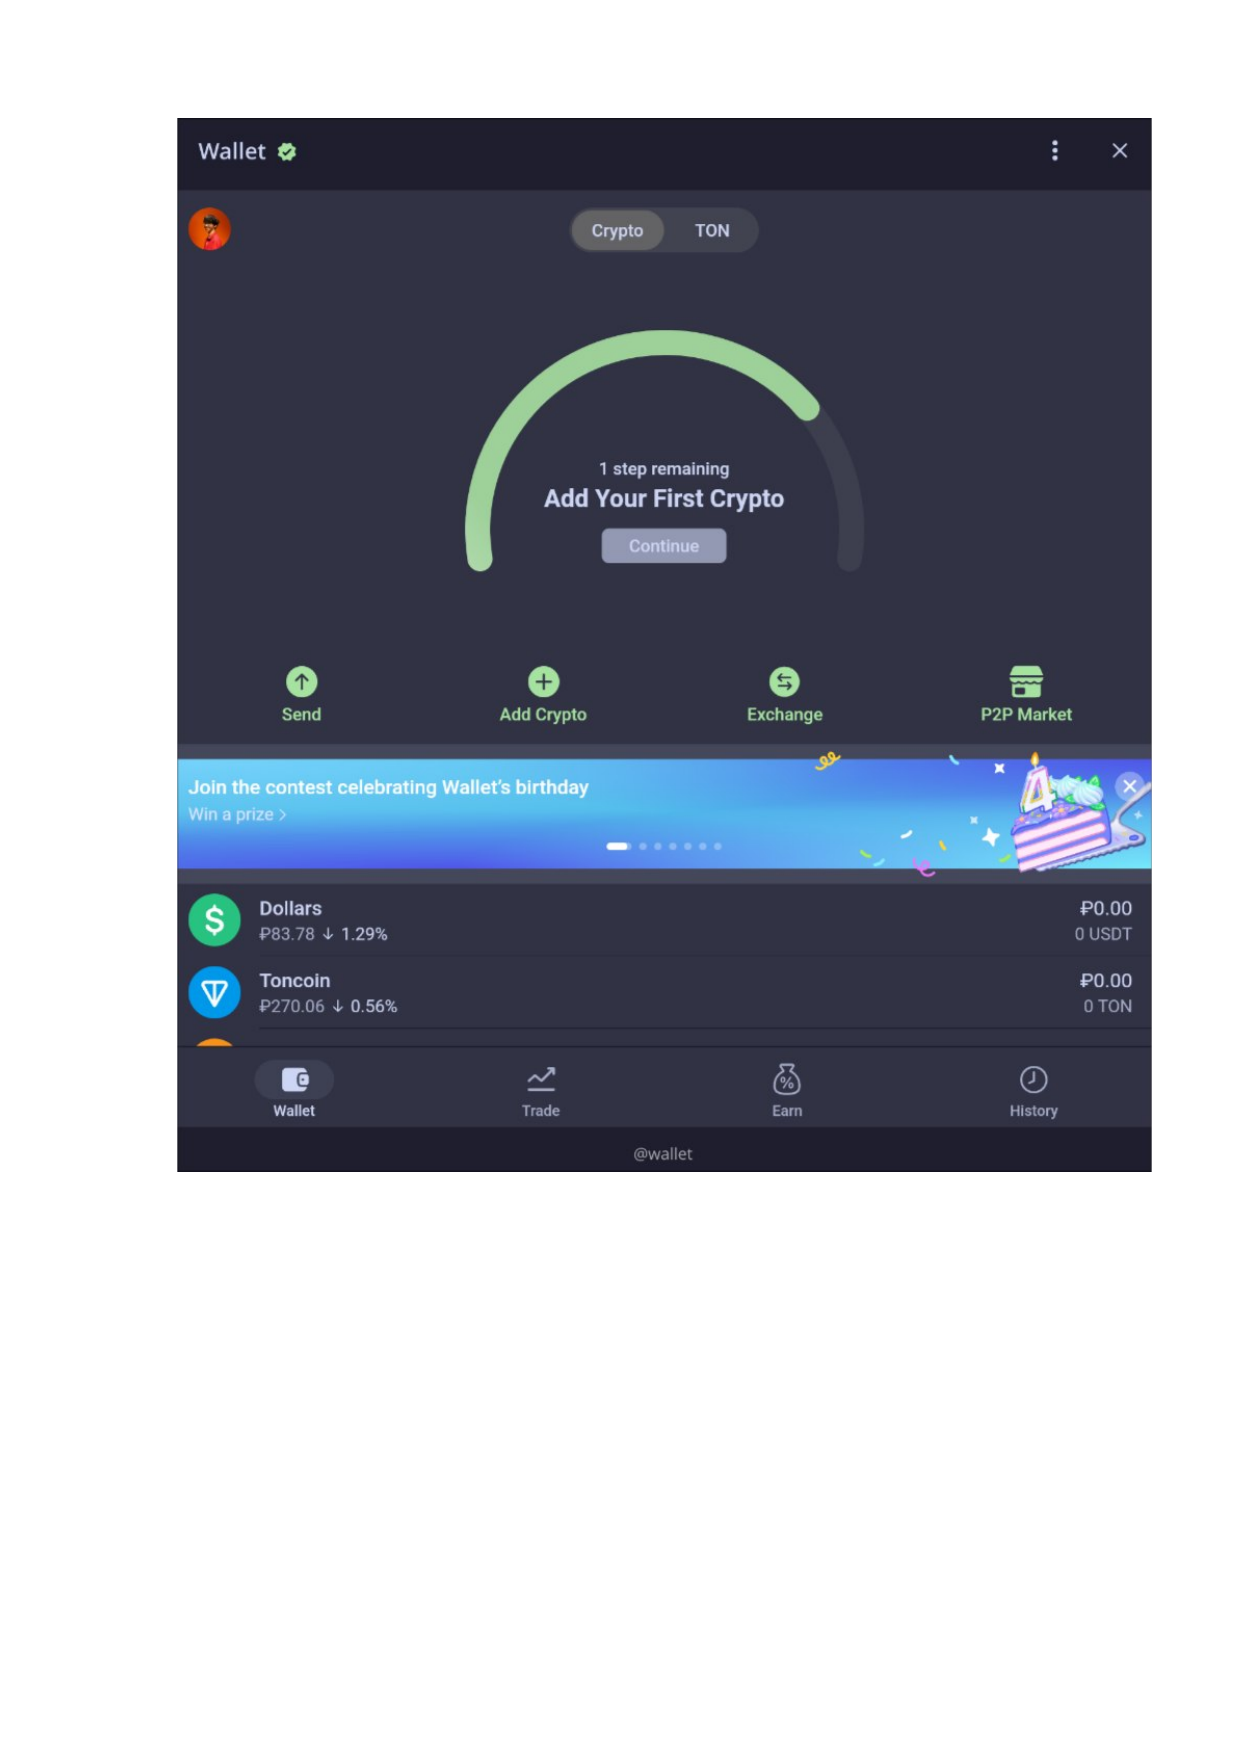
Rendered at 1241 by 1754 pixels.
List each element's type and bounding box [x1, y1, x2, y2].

picture [177, 118, 1152, 1172]
